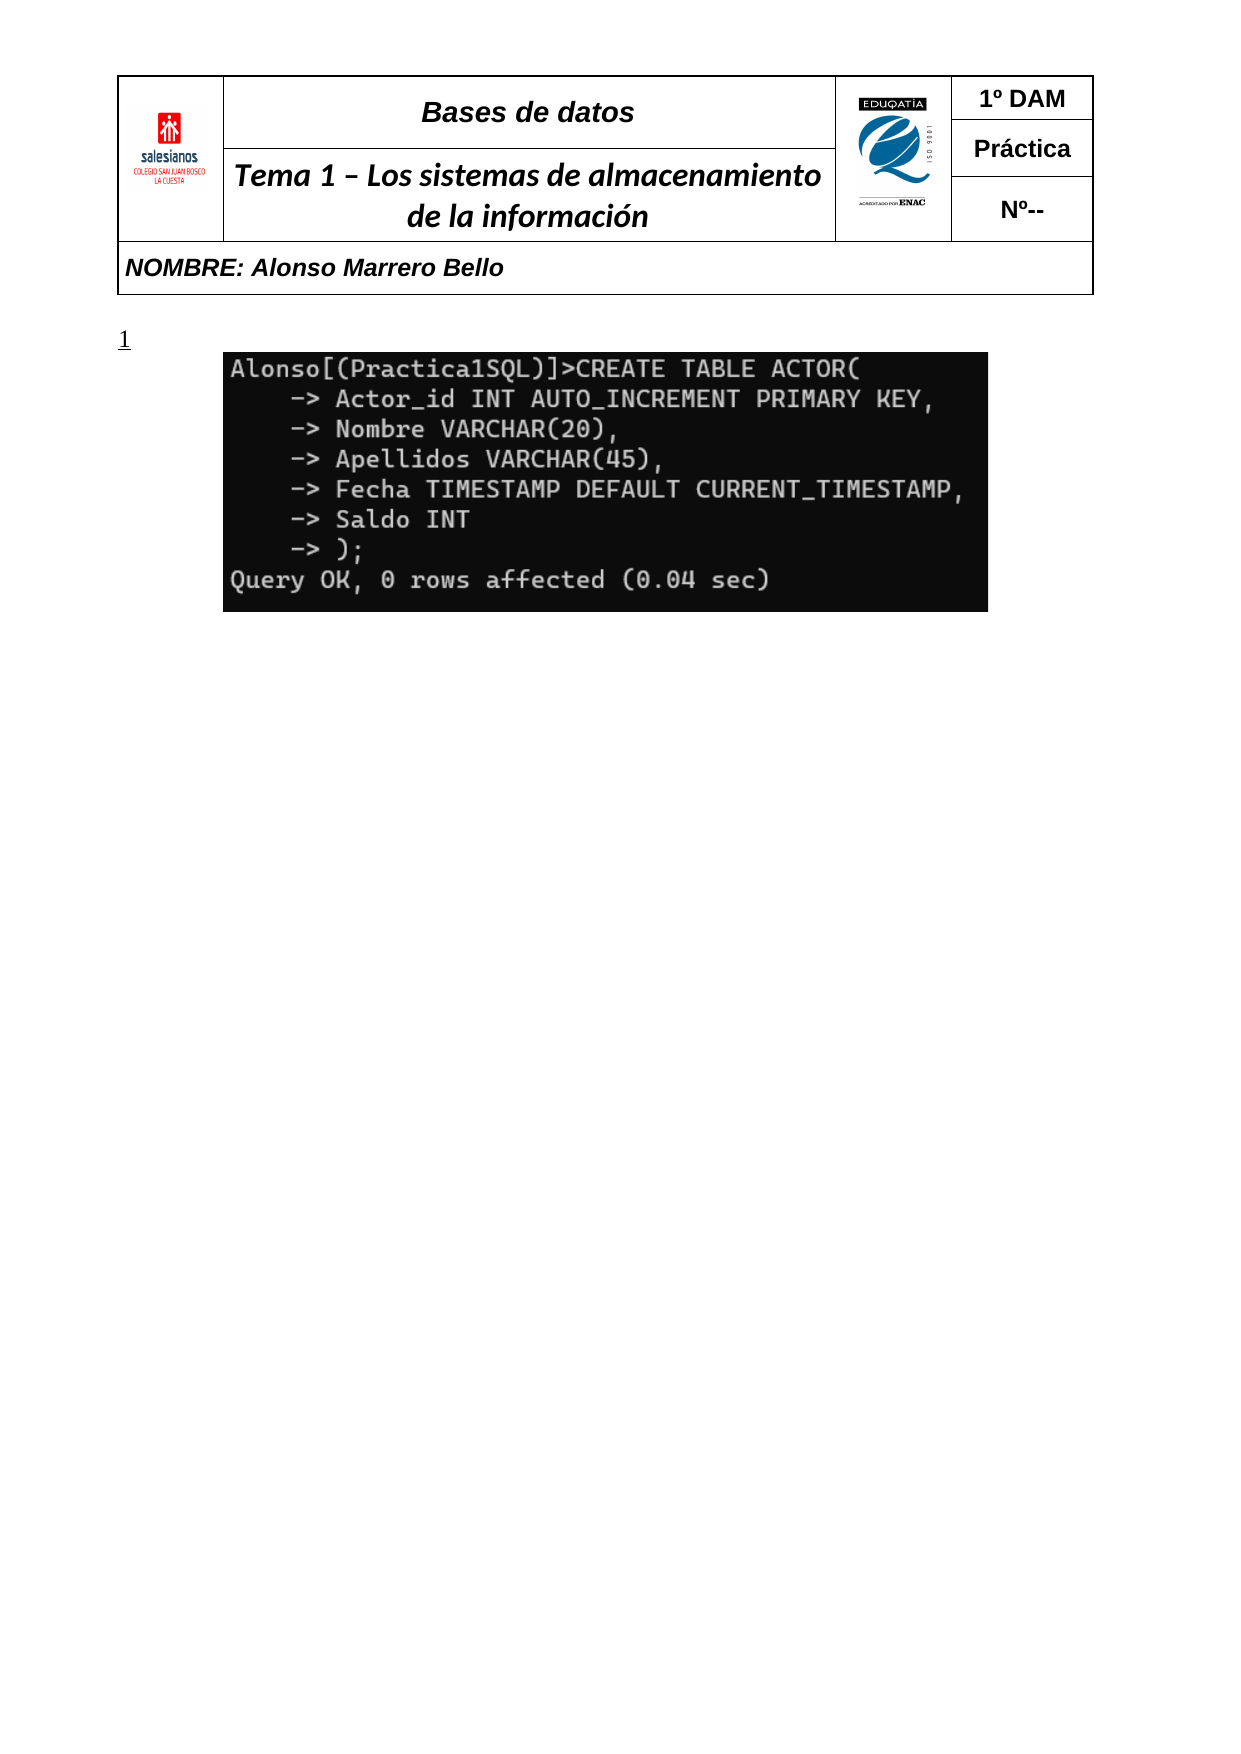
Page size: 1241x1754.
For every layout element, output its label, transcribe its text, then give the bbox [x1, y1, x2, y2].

text 1 [118, 324, 1093, 352]
picture [126, 101, 215, 196]
picture [857, 97, 933, 206]
picture [223, 352, 989, 612]
